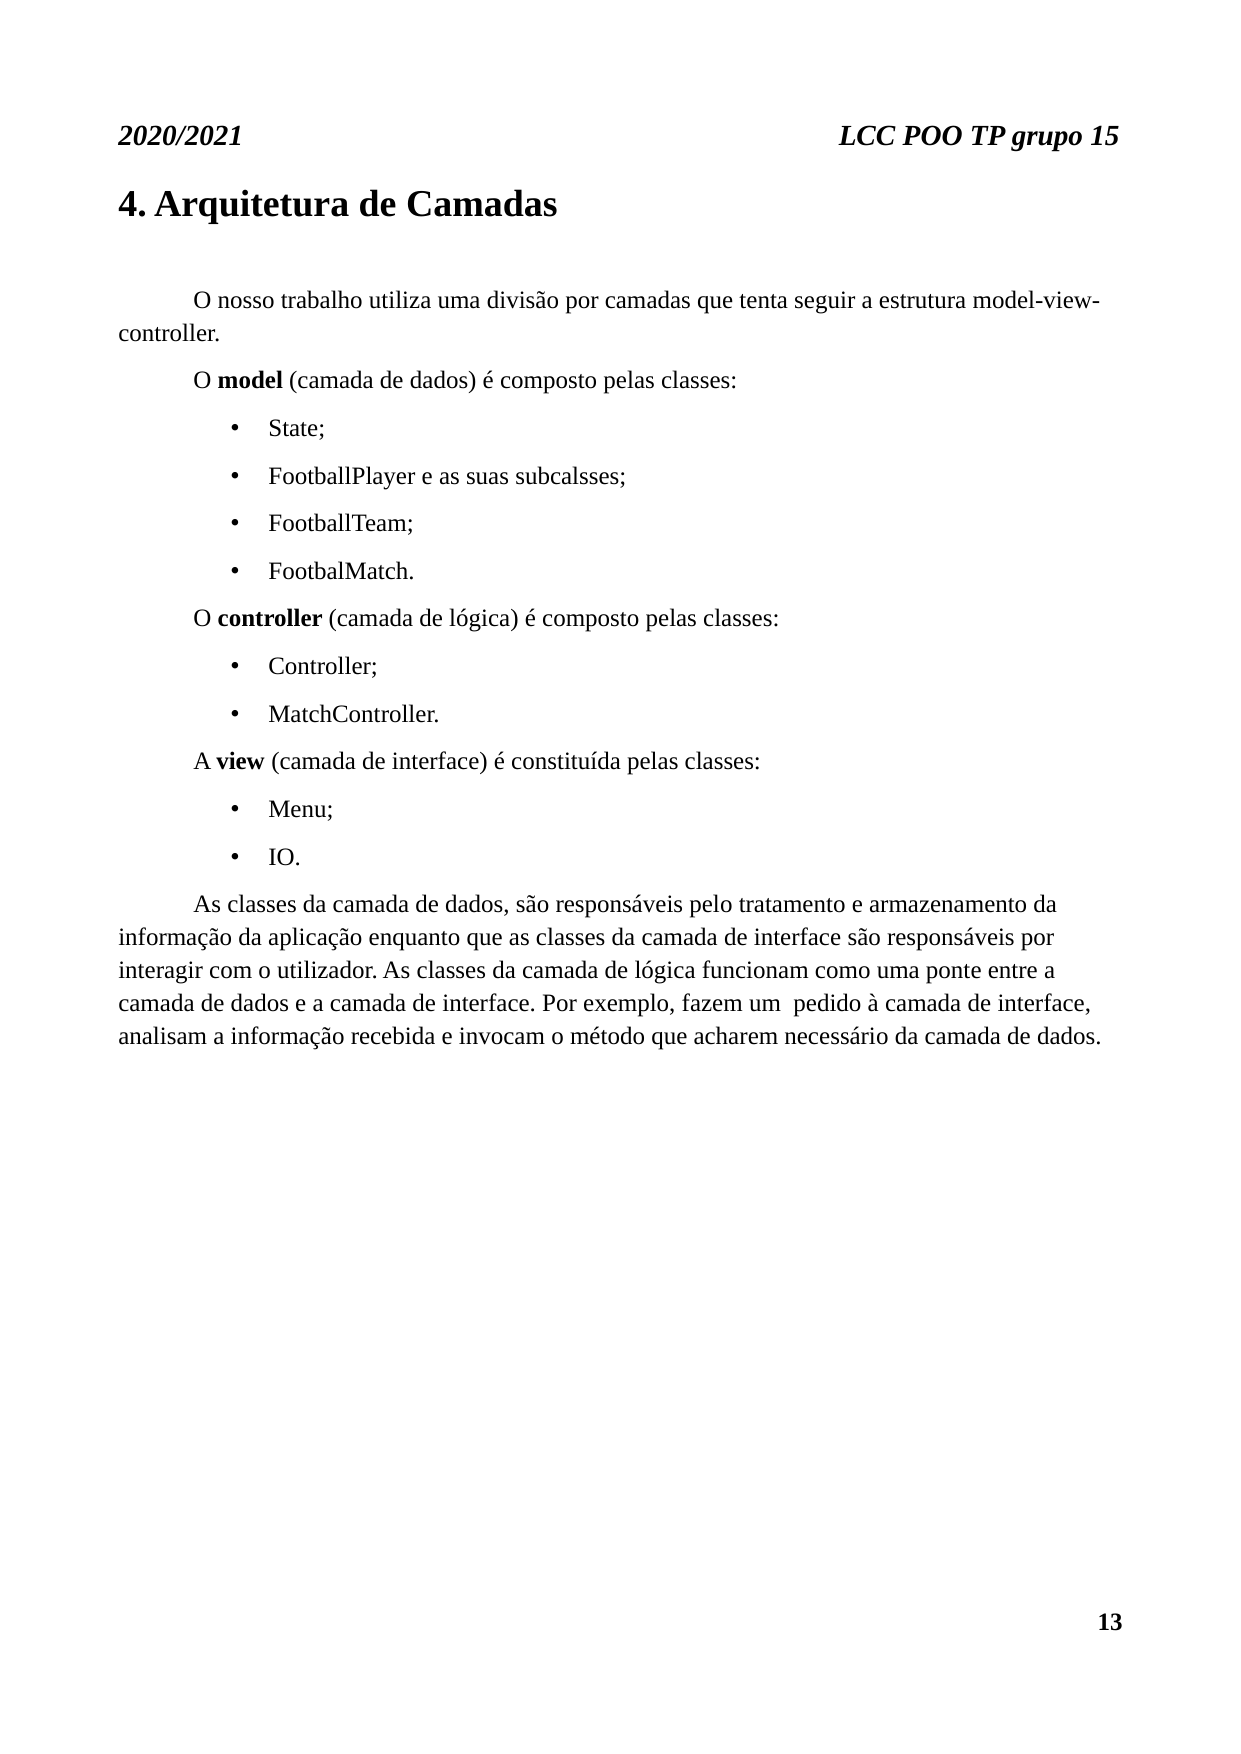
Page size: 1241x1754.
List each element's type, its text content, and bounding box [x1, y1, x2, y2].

text O model (camada de dados) é composto pelas classes: [118, 366, 1122, 394]
list Controller; [231, 651, 1122, 680]
list MatchController. [231, 699, 1122, 727]
list FootbalMatch. [231, 556, 1122, 585]
list IO. [231, 842, 1122, 870]
list Menu; [231, 794, 1122, 823]
text O nosso trabalho utiliza uma divisão por camadas que tenta seguir a estrutura model-view-controller. [118, 285, 1122, 347]
text A view (camada de interface) é constituída pelas classes: [118, 746, 1122, 775]
text As classes da camada de dados, são responsáveis pelo tratamento e armazenamento da informação da aplicação enquanto que as classes da camada de interface são responsáveis por interagir com o utilizador. As classes da camada de lógica funcionam como uma ponte entre a camada de dados e a camada de interface. Por exemplo, fazem um pedido à camada de interface, analisam a informação recebida e invocam o método que acharem necessário da camada de dados. [118, 889, 1122, 1050]
subtitle 4. Arquitetura de Camadas [118, 181, 1122, 225]
text O controller (camada de lógica) é composto pelas classes: [118, 603, 1122, 632]
list FootballTeam; [231, 508, 1122, 537]
list FootballPlayer e as suas subcalsses; [231, 461, 1122, 489]
list State; [231, 413, 1122, 442]
